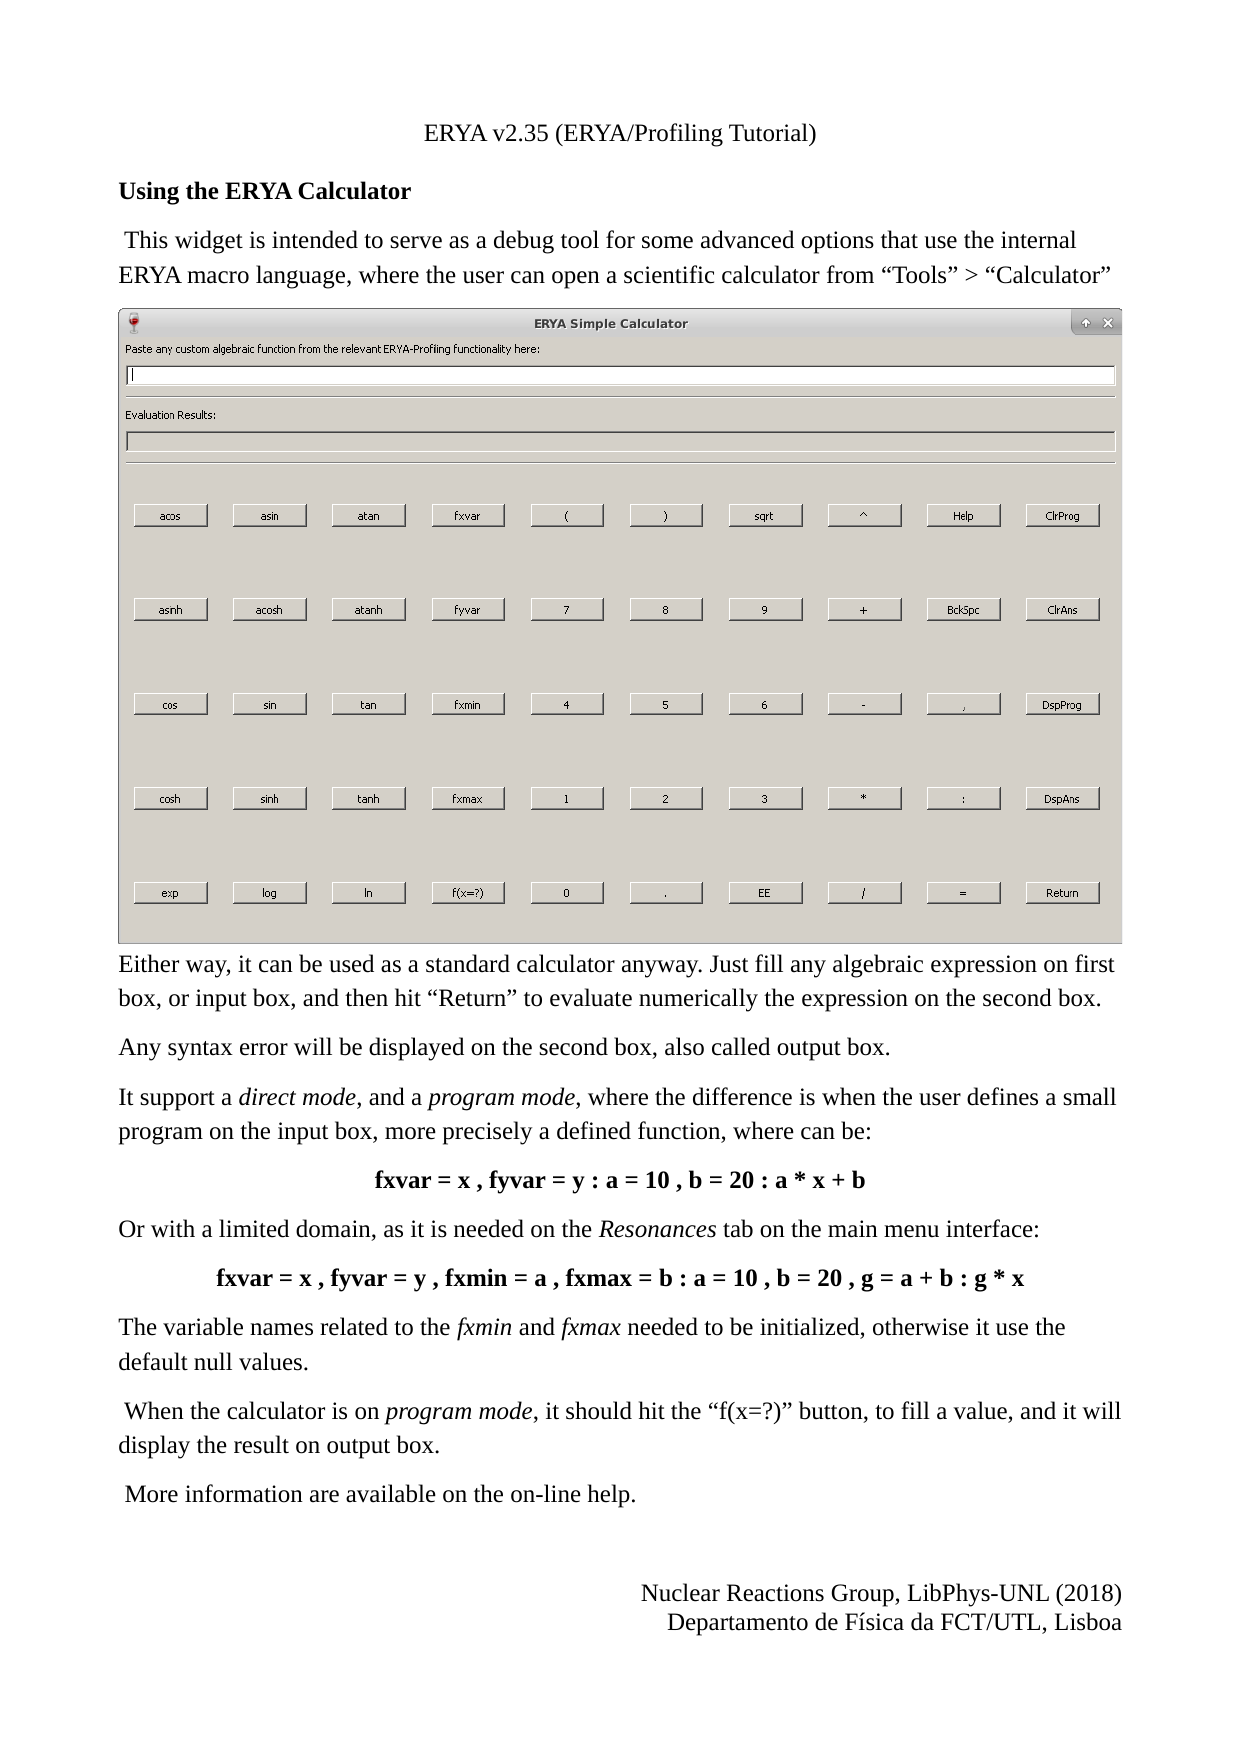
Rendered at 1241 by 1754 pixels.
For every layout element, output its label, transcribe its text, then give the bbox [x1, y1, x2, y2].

text Using the ERYA Calculator [118, 176, 1122, 205]
text Either way, it can be used as a standard calculator anyway. Just fill any algebraic expression on first box, or input box, and then hit “Return” to evaluate numerically the expression on the second box. [118, 944, 1122, 1012]
text Or with a limited domain, as it is needed on the Resonances tab on the main menu interface: [118, 1214, 1122, 1243]
text More information are available on the on-line help. [118, 1479, 1122, 1508]
text The variable names related to the fxmin and fxmax needed to be initialized, otherwise it use the default null values. [118, 1312, 1122, 1376]
text Any syntax error will be displayed on the second box, also called output box. [118, 1032, 1122, 1061]
text It support a direct mode, and a program mode, where the difference is when the user defines a small program on the input box, more precisely a defined function, where can be: [118, 1082, 1122, 1145]
text This widget is intended to serve as a debug tool for some advanced options that use the internal ERYA macro language, where the user can open a scientific calculator from “Tools” > “Calculator” [118, 225, 1122, 289]
text fxvar = x , fyvar = y : a = 10 , b = 20 : a * x + b [118, 1165, 1122, 1194]
picture [118, 308, 1123, 944]
text When the calculator is on program mode, it should hit the “f(x=?)” button, to fill a value, and it will display the result on output box. [118, 1396, 1122, 1459]
text fxvar = x , fyvar = y , fxmin = a , fxmax = b : a = 10 , b = 20 , g = a + b : g * x [118, 1263, 1122, 1292]
